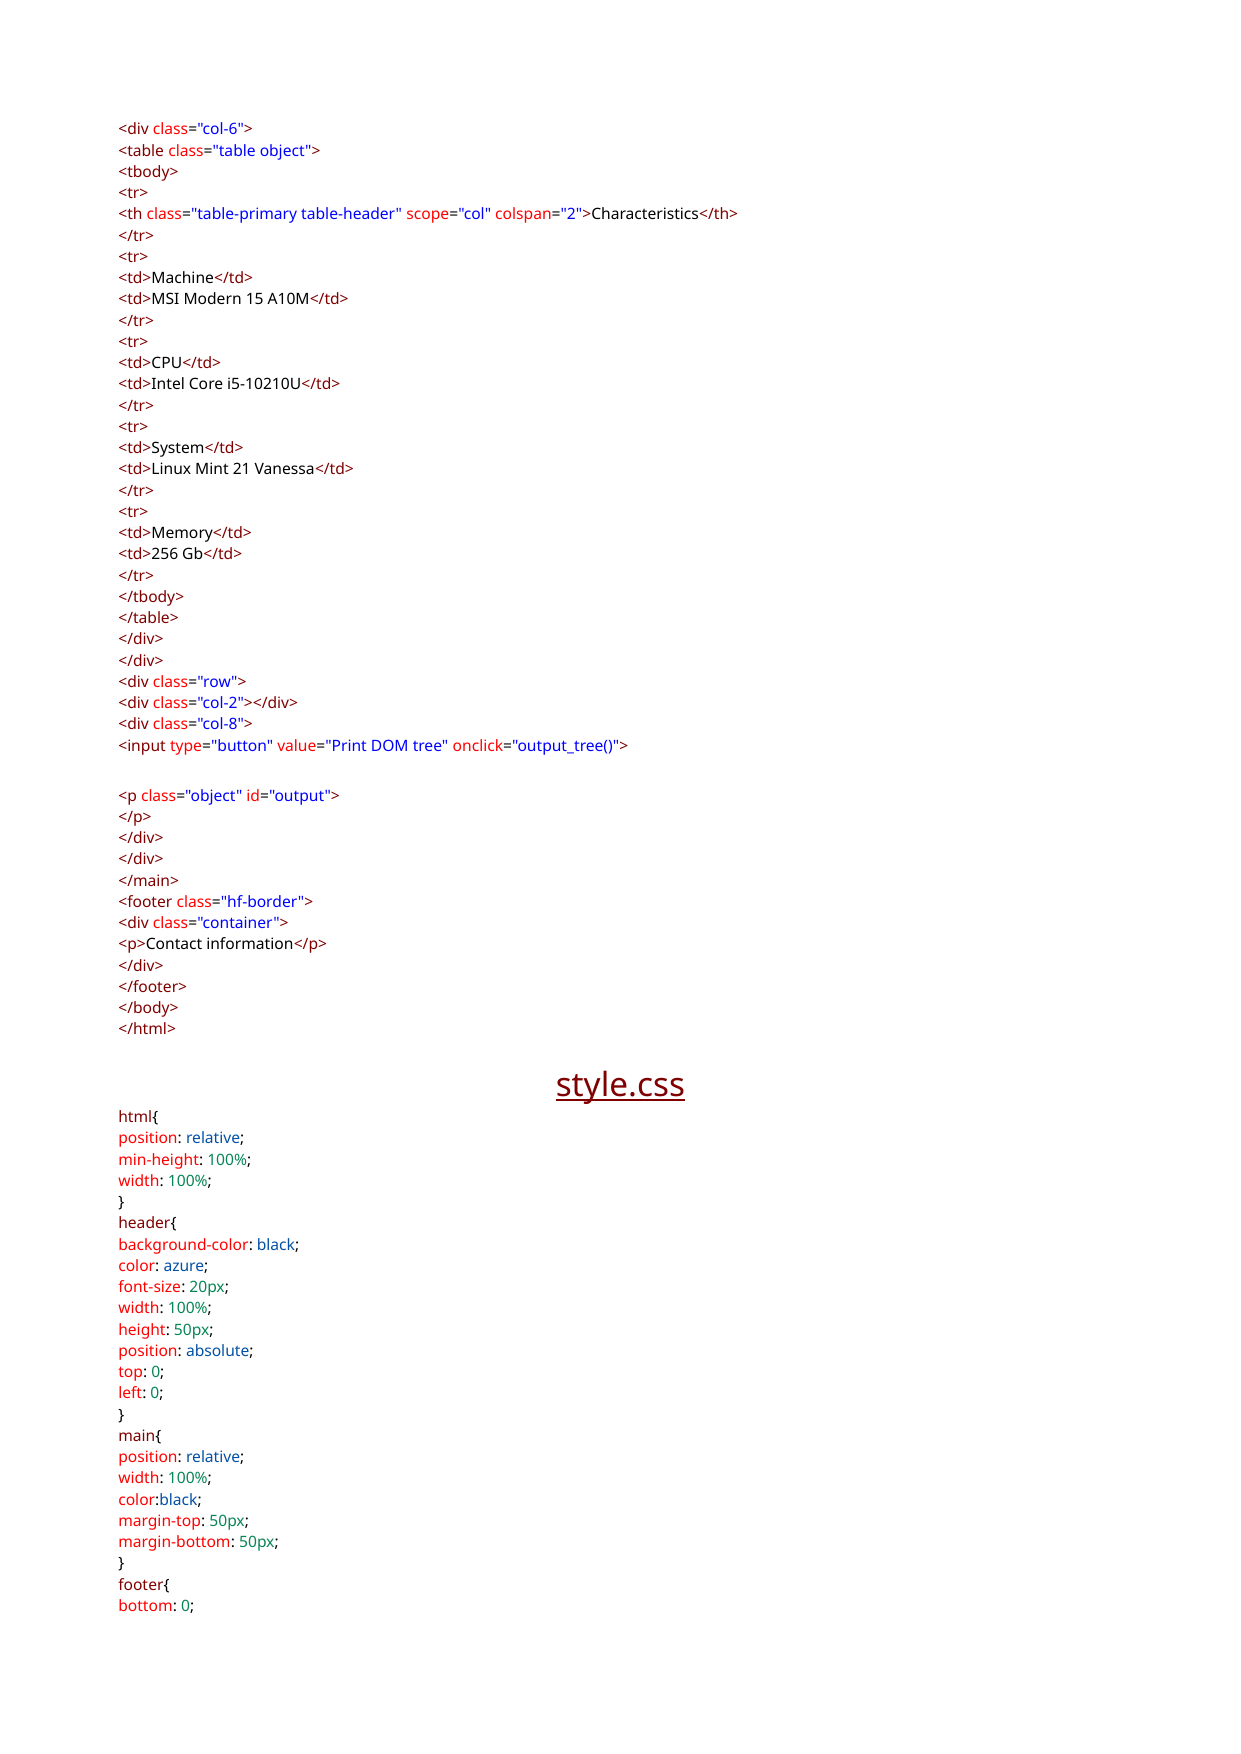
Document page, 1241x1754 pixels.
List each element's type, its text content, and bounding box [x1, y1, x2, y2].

text margin-top: 50px; [118, 1510, 1122, 1531]
text <td>Machine</td> [118, 267, 1122, 288]
text <th class="table-primary table-header" scope="col" colspan="2">Characteristics</th> [118, 203, 1122, 224]
text </div> [118, 628, 1122, 649]
text color: azure; [118, 1255, 1122, 1276]
text <td>Memory</td> [118, 522, 1122, 543]
text </div> [118, 848, 1122, 869]
text </tr> [118, 479, 1122, 501]
text <p class="object" id="output"> [118, 784, 1122, 806]
text margin-bottom: 50px; [118, 1531, 1122, 1552]
text <div class="col-2"></div> [118, 692, 1122, 713]
text <td>256 Gb</td> [118, 543, 1122, 564]
text <tr> [118, 501, 1122, 522]
text width: 100%; [118, 1467, 1122, 1488]
text <td>CPU</td> [118, 352, 1122, 373]
text </main> [118, 869, 1122, 891]
text } [118, 1552, 1122, 1573]
text <table class="table object"> [118, 139, 1122, 161]
text </tr> [118, 564, 1122, 586]
text top: 0; [118, 1361, 1122, 1382]
text background-color: black; [118, 1233, 1122, 1255]
text main{ [118, 1425, 1122, 1446]
text <td>MSI Modern 15 A10M</td> [118, 288, 1122, 309]
text <div class="col-8"> [118, 713, 1122, 734]
text </tr> [118, 309, 1122, 331]
text <tbody> [118, 161, 1122, 182]
text <footer class="hf-border"> [118, 891, 1122, 912]
text <tr> [118, 246, 1122, 267]
text height: 50px; [118, 1318, 1122, 1340]
text </p> [118, 806, 1122, 827]
text <tr> [118, 416, 1122, 437]
text <input type="button" value="Print DOM tree" onclick="output_tree()"> [118, 734, 1122, 756]
text </body> [118, 997, 1122, 1018]
text width: 100%; [118, 1297, 1122, 1318]
text } [118, 1403, 1122, 1425]
text <div class="col-6"> [118, 118, 1122, 139]
text <td>Intel Core i5-10210U</td> [118, 373, 1122, 394]
text </div> [118, 954, 1122, 976]
text </html> [118, 1018, 1122, 1039]
text </div> [118, 827, 1122, 848]
text style.css [118, 1061, 1122, 1106]
text <td>System</td> [118, 437, 1122, 458]
text <p>Contact information</p> [118, 933, 1122, 954]
text </tbody> [118, 586, 1122, 607]
text footer{ [118, 1573, 1122, 1595]
text font-size: 20px; [118, 1276, 1122, 1297]
text <td>Linux Mint 21 Vanessa</td> [118, 458, 1122, 479]
text position: relative; [118, 1446, 1122, 1467]
text } [118, 1191, 1122, 1212]
text <tr> [118, 331, 1122, 352]
text header{ [118, 1212, 1122, 1233]
text <div class="container"> [118, 912, 1122, 933]
text min-height: 100%; [118, 1148, 1122, 1170]
text position: relative; [118, 1127, 1122, 1148]
text left: 0; [118, 1382, 1122, 1403]
text <tr> [118, 182, 1122, 203]
text position: absolute; [118, 1340, 1122, 1361]
text <div class="row"> [118, 671, 1122, 692]
text bottom: 0; [118, 1595, 1122, 1616]
text </div> [118, 649, 1122, 671]
text html{ [118, 1106, 1122, 1127]
text width: 100%; [118, 1170, 1122, 1191]
text </tr> [118, 224, 1122, 246]
text </table> [118, 607, 1122, 628]
text </tr> [118, 394, 1122, 416]
text color:black; [118, 1488, 1122, 1510]
text </footer> [118, 976, 1122, 997]
